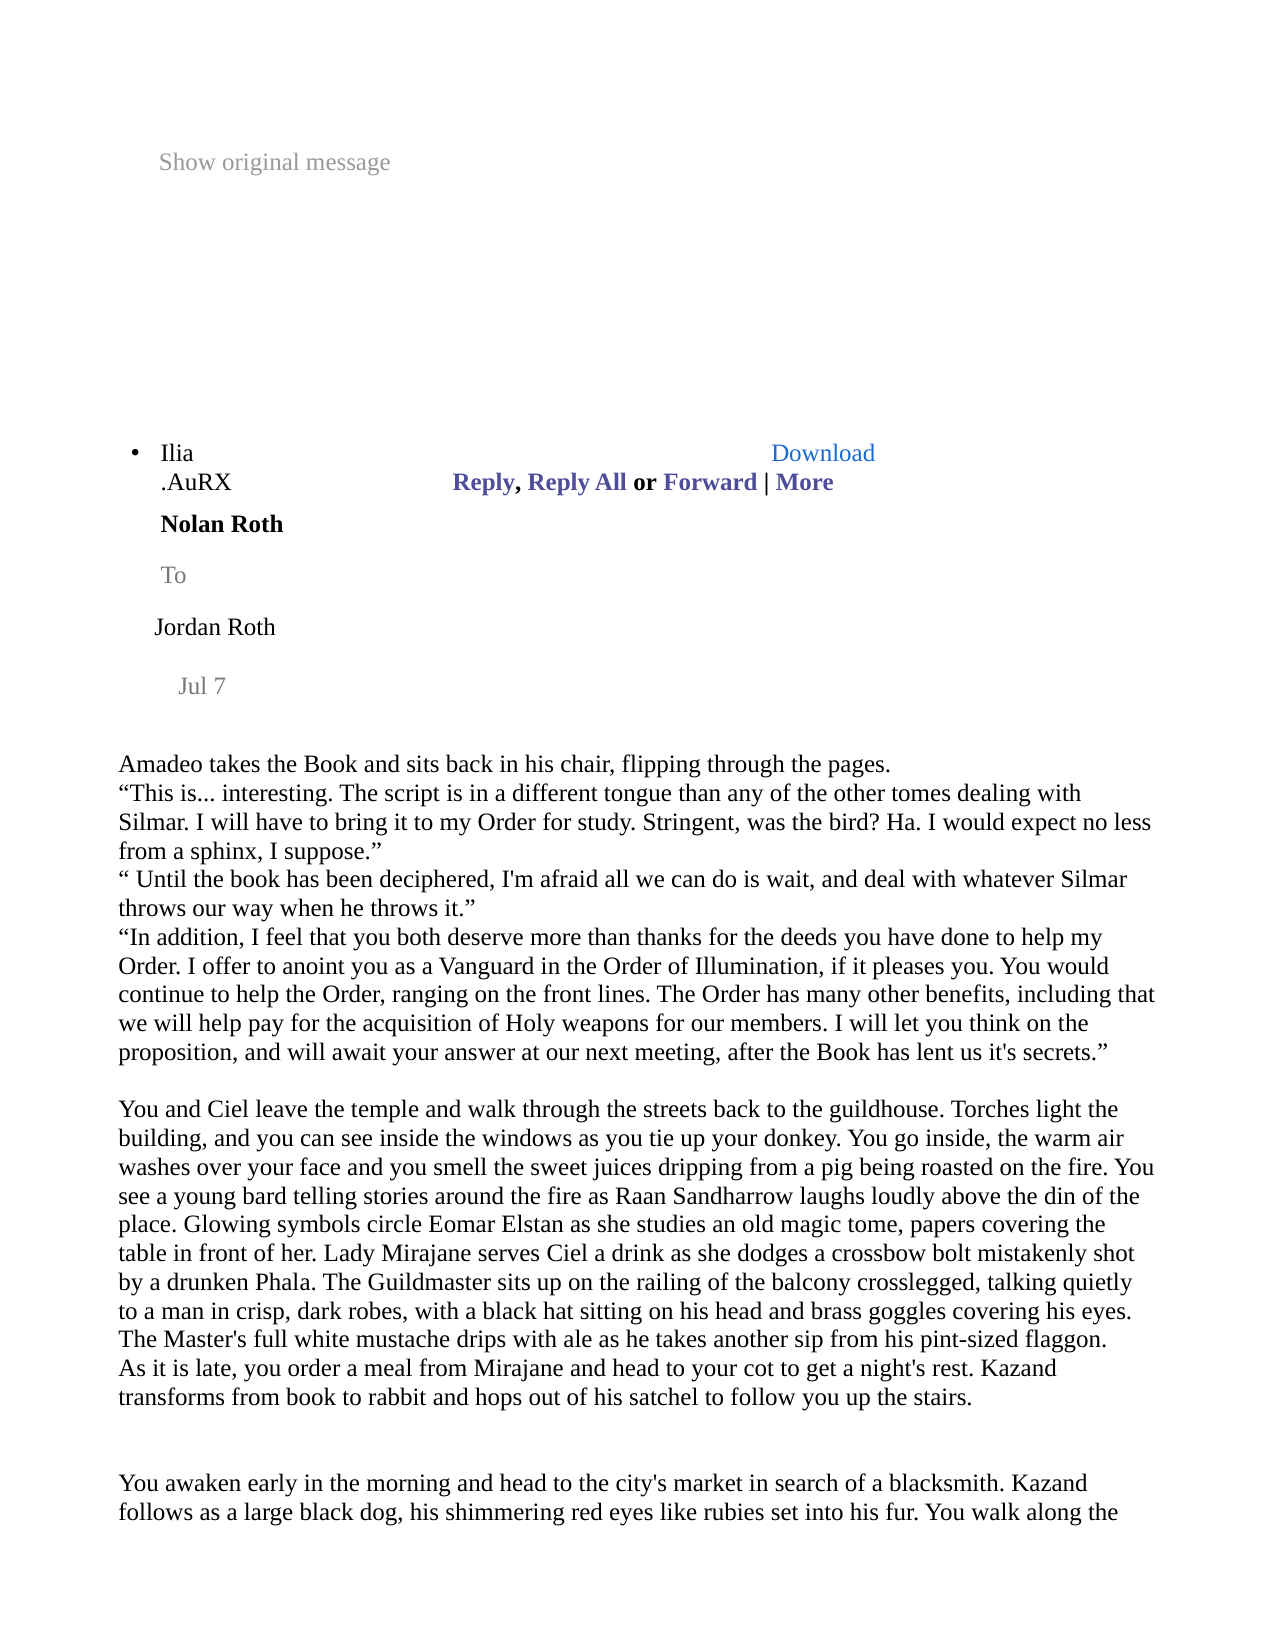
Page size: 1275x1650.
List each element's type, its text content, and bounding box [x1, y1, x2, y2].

text Reply, Reply All or Forward | More [410, 467, 1115, 496]
text Nolan Roth [160, 505, 1115, 538]
text You and Ciel leave the temple and walk through the streets back to the guildhouse. Torches light the building, and you can see inside the windows as you tie up your donkey. You go inside, the warm air washes over your face and you smell the sweet juices dripping from a pig being roasted on the fire. You see a young bard telling stories around the fire as Raan Sandharrow laughs loudly above the din of the place. Glowing symbols circle Eomar Elstan as she studies an old magic tome, papers covering the table in front of her. Lady Mirajane serves Ciel a drink as she dodges a crossbow bolt mistakenly shot by a drunken Phala. The Guildmaster sits up on the railing of the balcony crosslegged, talking quietly to a man in crisp, dark robes, with a black hat sitting on his head and brass goggles covering his eyes. The Master's full white mustache drips with ale as he takes another sip from his pint-sized flaggon. [118, 1094, 1157, 1353]
list Download [771, 438, 1115, 467]
text To [160, 557, 1005, 589]
text As it is late, you order a meal from Mirajane and head to your cot to get a night's rest. Kazand transforms from book to rabbit and hops out of his satchel to follow you up the stairs. [118, 1353, 1157, 1411]
text Amadeo takes the Book and sits back in his chair, flipping through the pages. [118, 749, 1157, 778]
text [27, 509, 52, 538]
text “ Until the book has been deciphered, I'm afraid all we can do is wait, and deal with whatever Silmar throws our way when he throws it.” [118, 864, 1157, 922]
text Jul 7 [163, 662, 1113, 709]
text Jordan Roth [154, 608, 1005, 641]
text “In addition, I feel that you both deserve more than thanks for the deeds you have done to help my Order. I offer to anoint you as a Vanguard in the Order of Illumination, if it pleases you. You would continue to help the Order, ranging on the front lines. The Order has many other benefits, including that we will help pay for the acquisition of Holy weapons for our members. I will let you think on the proposition, and will await your answer at our next meeting, after the Book has lent us it's secrets.” [118, 922, 1157, 1066]
list .AuRX [160, 467, 410, 496]
text You awaken early in the morning and head to the city's market in search of a blacksmith. Kazand follows as a large black dog, his shimmering red eyes like rubies set into his fur. You walk along the [118, 1468, 1157, 1526]
text Show original message [152, 147, 1115, 176]
list Ilia [160, 438, 410, 467]
text “This is... interesting. The script is in a different tongue than any of the other tomes dealing with Silmar. I will have to bring it to my Order for study. Stringent, was the bird? Ha. I would expect no less from a sphinx, I suppose.” [118, 778, 1157, 864]
